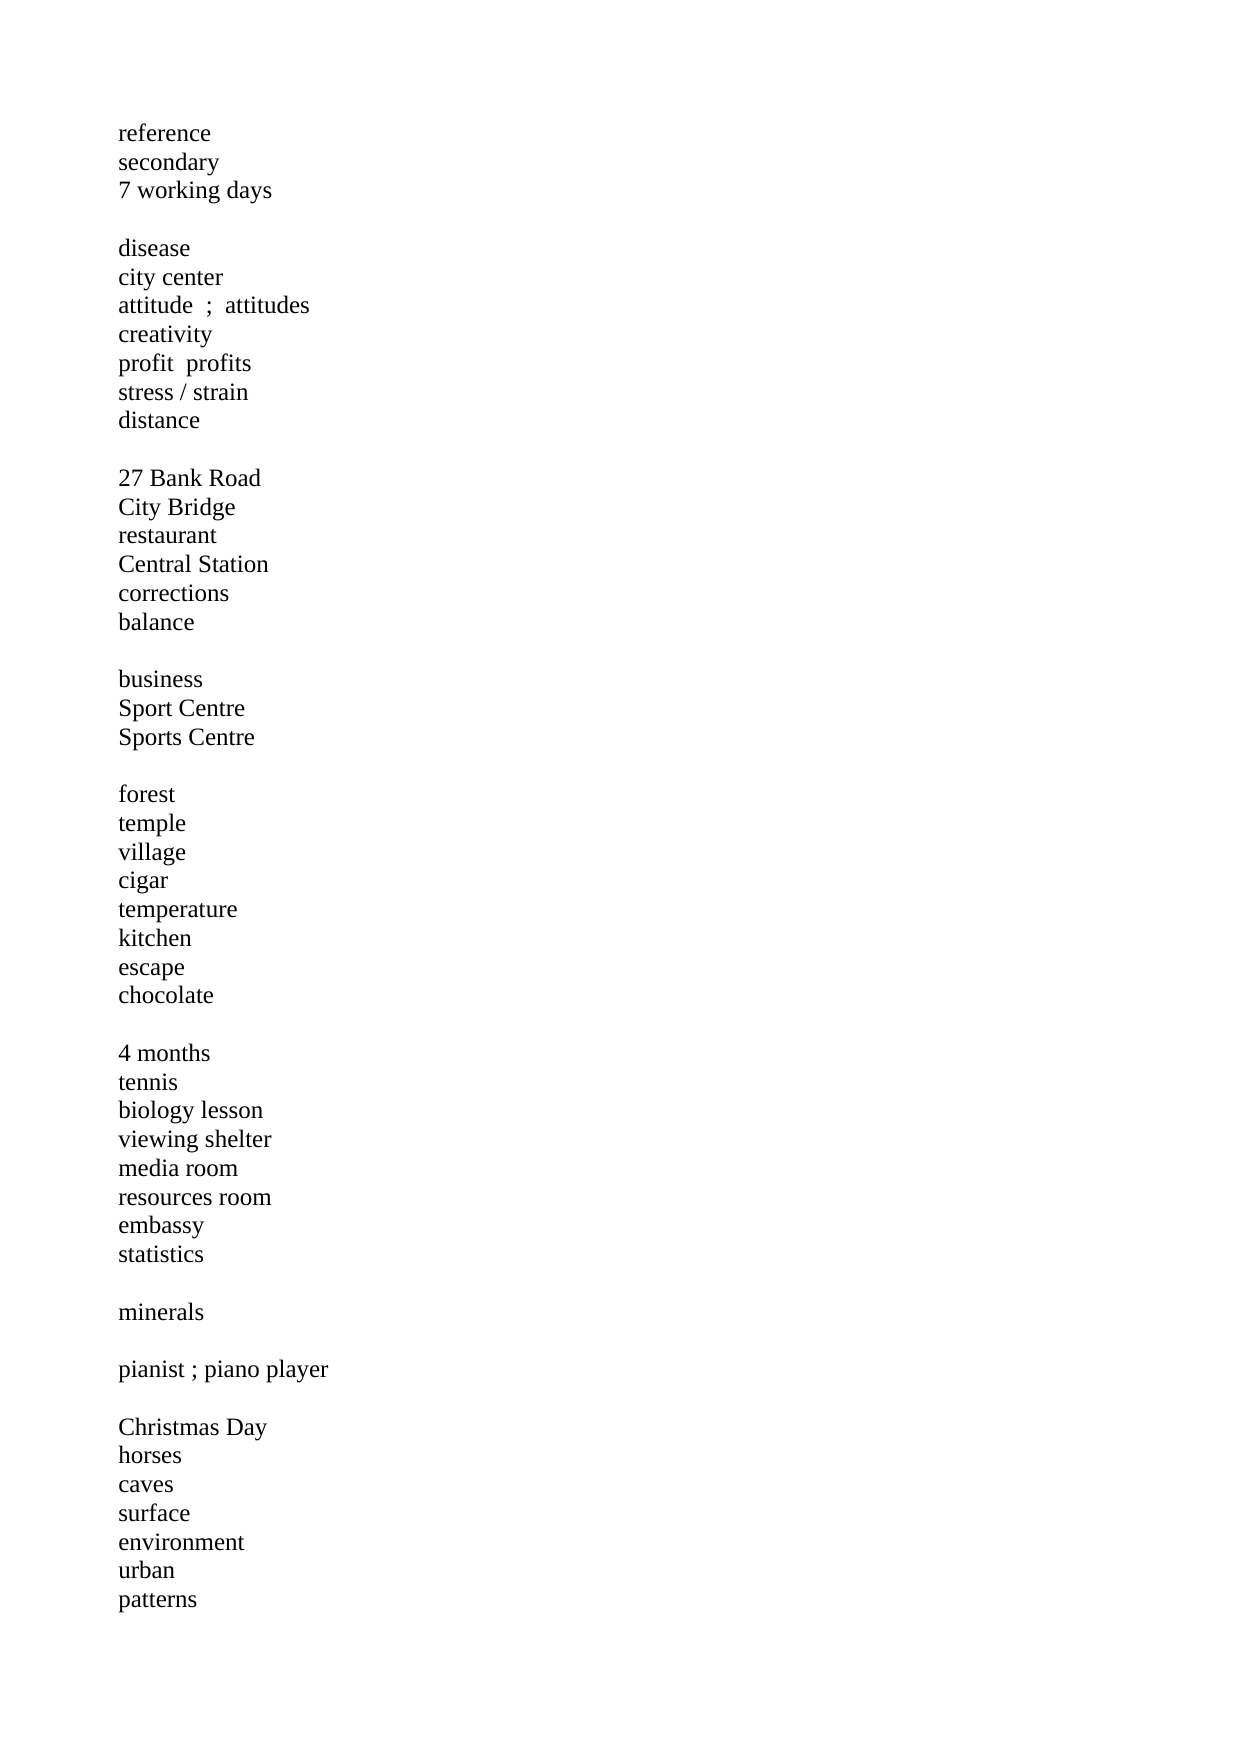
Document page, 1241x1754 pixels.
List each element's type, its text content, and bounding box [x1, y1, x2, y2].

text environment [118, 1527, 1122, 1556]
text disease [118, 233, 1122, 262]
text Christmas Day [118, 1412, 1122, 1441]
text media room [118, 1153, 1122, 1182]
text balance [118, 607, 1122, 636]
text 7 working days [118, 176, 1122, 204]
text 27 Bank Road [118, 463, 1122, 492]
text patterns [118, 1584, 1122, 1613]
text restaurant [118, 521, 1122, 549]
text Sports Centre [118, 722, 1122, 751]
text surface [118, 1498, 1122, 1527]
text creativity [118, 319, 1122, 348]
text distance [118, 406, 1122, 434]
text viewing shelter [118, 1124, 1122, 1153]
text business [118, 664, 1122, 693]
text stress / strain [118, 377, 1122, 406]
text urban [118, 1556, 1122, 1584]
text tennis [118, 1067, 1122, 1096]
text city center [118, 262, 1122, 291]
text statistics [118, 1239, 1122, 1268]
text City Bridge [118, 492, 1122, 521]
text Central Station [118, 549, 1122, 578]
text biology lesson [118, 1096, 1122, 1124]
text temple [118, 808, 1122, 837]
text minerals [118, 1297, 1122, 1326]
text profit profits [118, 348, 1122, 377]
text caves [118, 1469, 1122, 1498]
text horses [118, 1441, 1122, 1469]
text kitchen [118, 923, 1122, 952]
text pianist ; piano player [118, 1354, 1122, 1383]
text Sport Centre [118, 693, 1122, 722]
text resources room [118, 1182, 1122, 1211]
text temperature [118, 894, 1122, 923]
text cigar [118, 866, 1122, 894]
text escape [118, 952, 1122, 981]
text secondary [118, 147, 1122, 176]
text corrections [118, 578, 1122, 607]
text attitude ; attitudes [118, 291, 1122, 319]
text reference [118, 118, 1122, 147]
text chocolate [118, 981, 1122, 1009]
text embassy [118, 1211, 1122, 1239]
text village [118, 837, 1122, 866]
text 4 months [118, 1038, 1122, 1067]
text forest [118, 779, 1122, 808]
